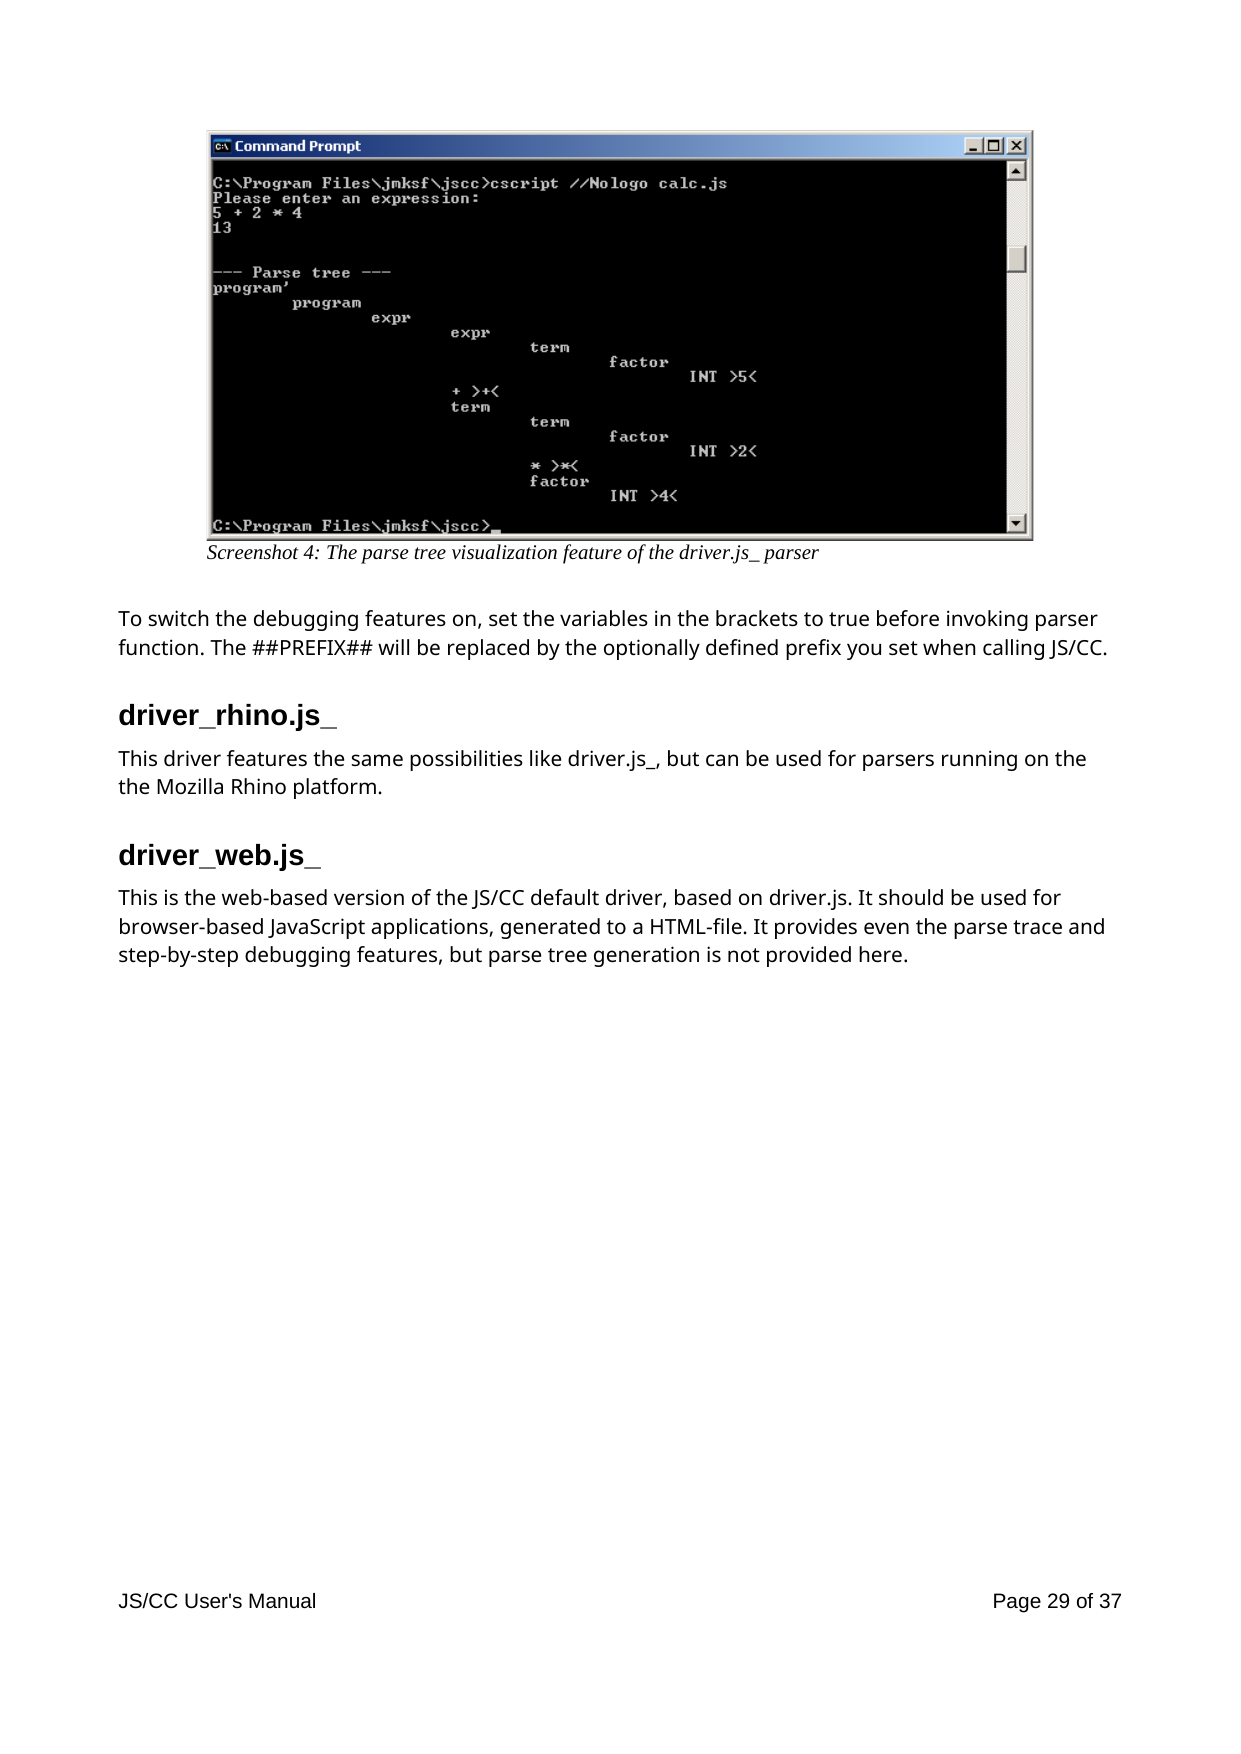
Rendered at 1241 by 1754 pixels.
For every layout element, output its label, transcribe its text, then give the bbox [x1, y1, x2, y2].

subtitle driver_rhino.js_ [118, 699, 1122, 732]
text This is the web-based version of the JS/CC default driver, based on driver.js. It should be used for browser-based JavaScript applications, generated to a HTML-file. It provides even the parse trace and step-by-step debugging features, but parse tree generation is not provided here. [118, 883, 1122, 969]
picture [206, 130, 1034, 541]
text This driver features the same possibilities like driver.js_, but can be used for parsers running on the the Mozilla Rhino platform. [118, 744, 1122, 801]
subtitle driver_web.js_ [118, 838, 1122, 871]
list Screenshot 4: The parse tree visualization feature of the driver.js_ parser [207, 541, 1033, 564]
text To switch the debugging features on, set the variables in the brackets to true before invoking parser function. The ##PREFIX## will be replaced by the optionally defined prefix you set when calling JS/CC. [118, 604, 1122, 661]
